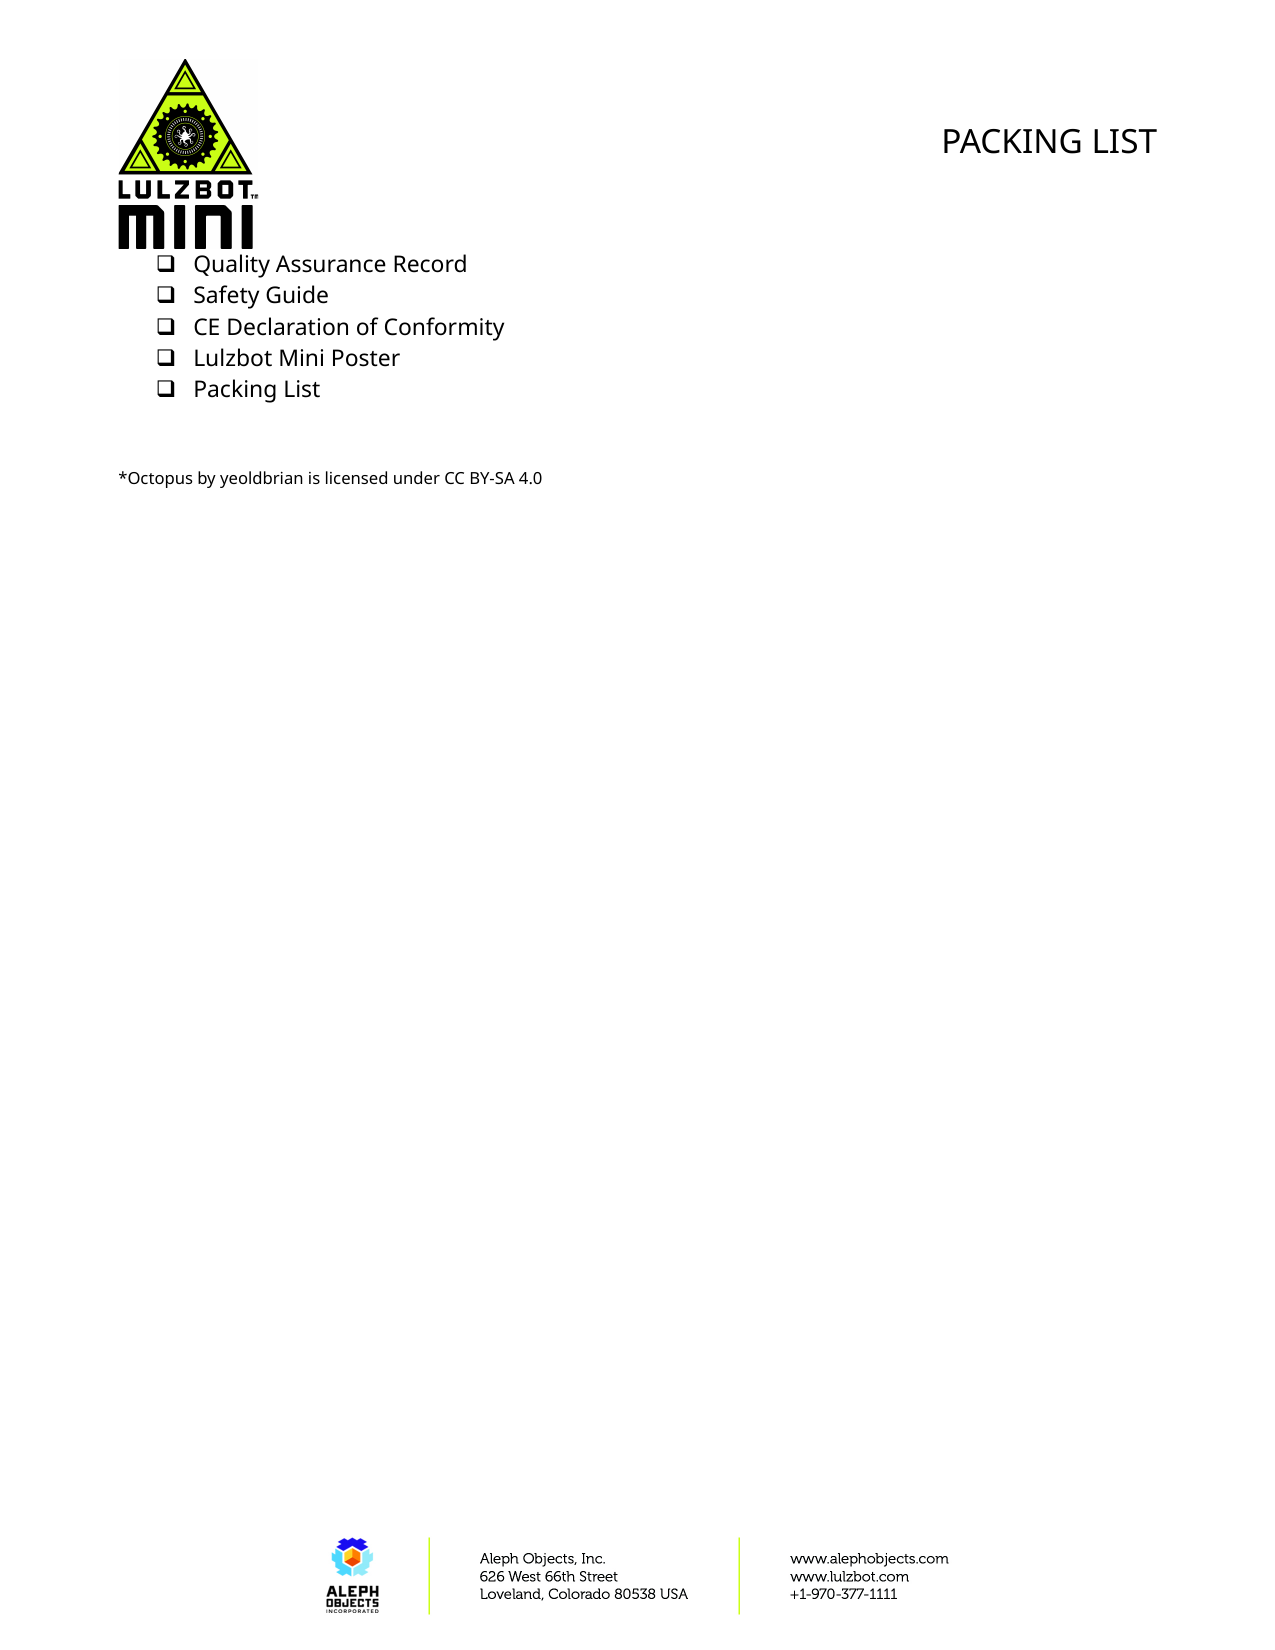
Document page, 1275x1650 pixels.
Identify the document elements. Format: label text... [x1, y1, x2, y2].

list Lulzbot Mini Poster [156, 342, 1157, 373]
picture [0, 1500, 1275, 1650]
text *Octopus by yeoldbrian is licensed under CC BY-SA 4.0 [118, 467, 1157, 489]
list Packing List [156, 373, 1157, 404]
list Safety Guide [156, 279, 1157, 311]
list Quality Assurance Record [156, 193, 1157, 279]
picture [118, 59, 259, 249]
list CE Declaration of Conformity [156, 311, 1157, 342]
